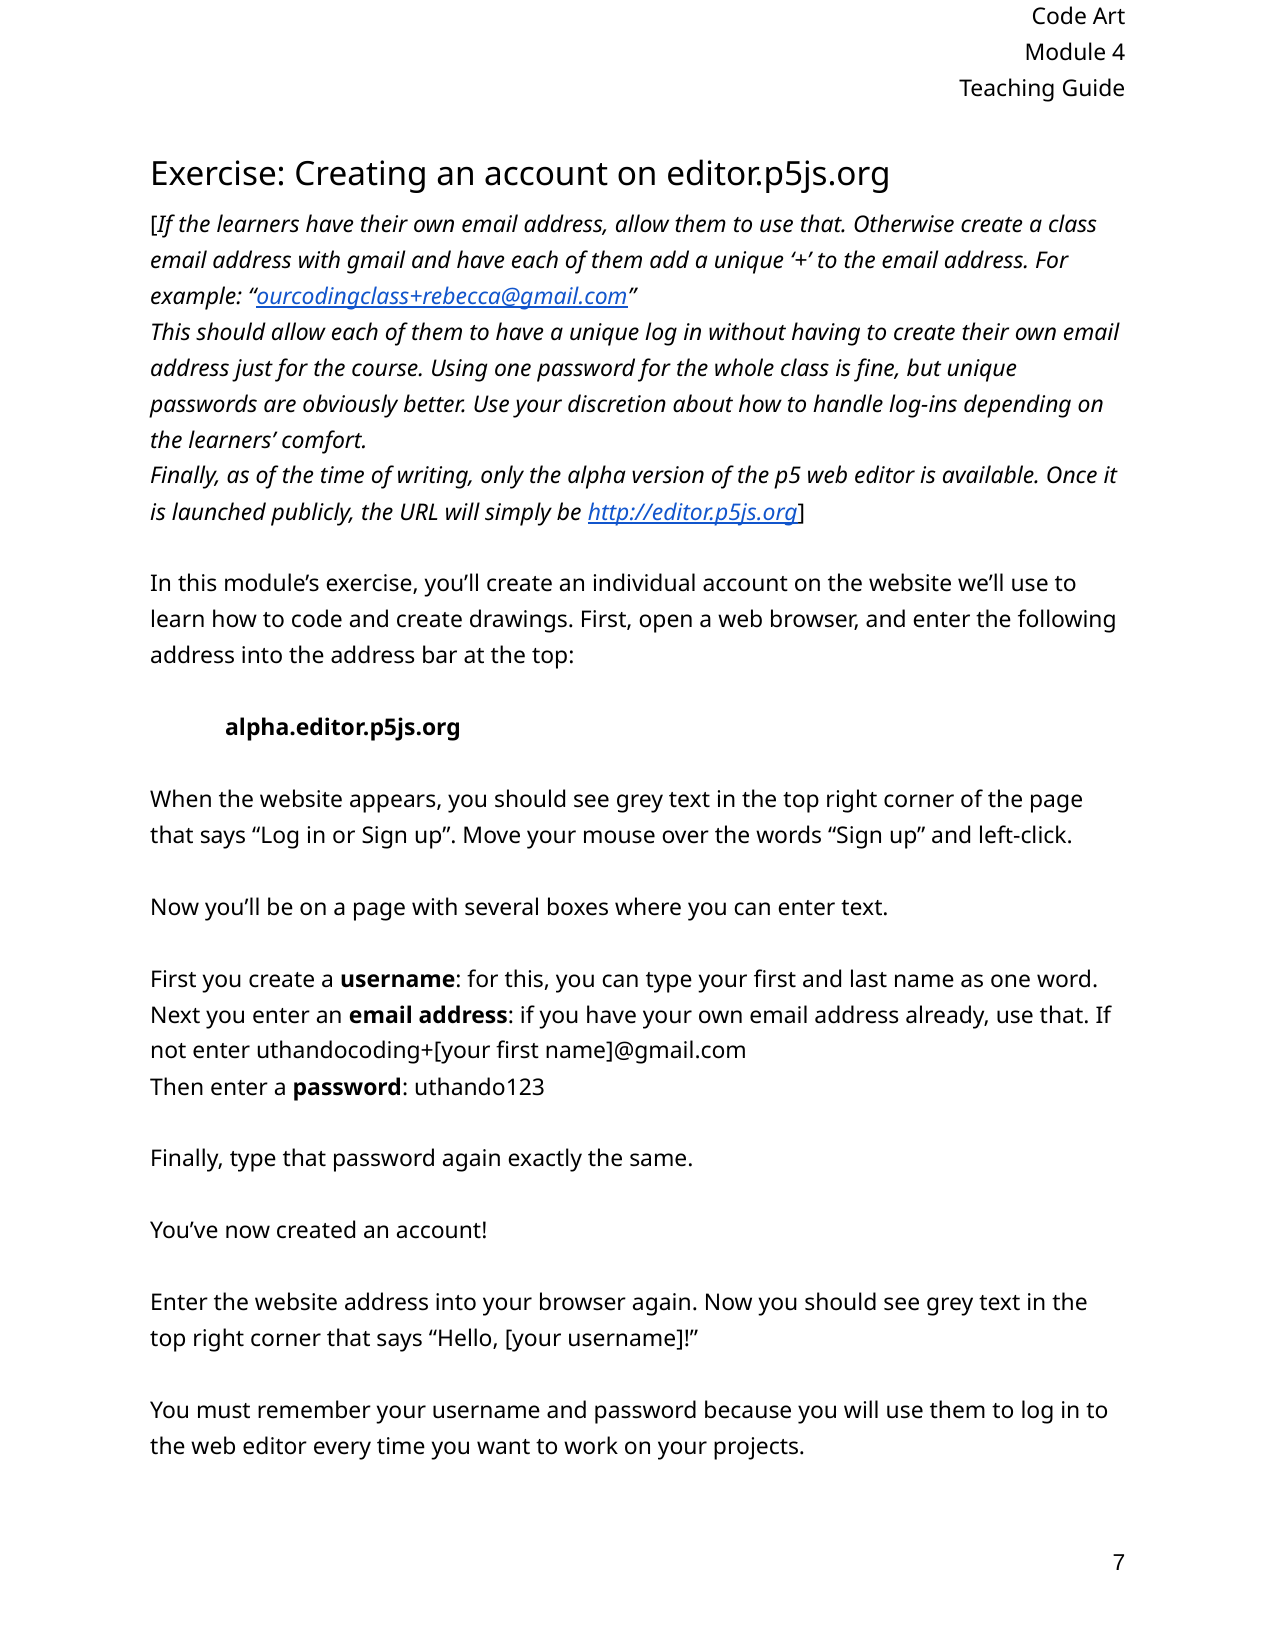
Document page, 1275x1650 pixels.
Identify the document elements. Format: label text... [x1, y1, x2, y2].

subtitle Exercise: Creating an account on editor.p5js.org [150, 150, 1125, 195]
text You’ve now created an account! [150, 1214, 1125, 1245]
text Enter the website address into your browser again. Now you should see grey text in the top right corner that says “Hello, [your username]!” [150, 1286, 1125, 1353]
text Next you enter an email address: if you have your own email address already, use that. If not enter uthandocoding+[your first name]@gmail.com [150, 998, 1125, 1066]
text You must remember your username and password because you will use them to log in to the web editor every time you want to work on your projects. [150, 1394, 1125, 1461]
text Then enter a password: uthando123 [150, 1070, 1125, 1102]
text alpha.editor.p5js.org [150, 711, 1125, 742]
text Now you’ll be on a page with several boxes where you can enter text. [150, 891, 1125, 922]
text Finally, as of the time of writing, only the alpha version of the p5 web editor is available. Once it is launched publicly, the URL will simply be http://editor.p5js.org] [150, 459, 1125, 527]
text Finally, type that password again exactly the same. [150, 1142, 1125, 1173]
text When the website appears, you should see grey text in the top right corner of the page that says “Log in or Sign up”. Move your mouse over the words “Sign up” and left-click. [150, 783, 1125, 850]
text This should allow each of them to have a unique log in without having to create their own email address just for the course. Using one password for the whole class is fine, but unique passwords are obviously better. Use your discretion about how to handle log-ins depending on the learners’ comfort. [150, 316, 1125, 455]
text First you create a username: for this, you can type your first and last name as one word. [150, 963, 1125, 994]
text In this module’s exercise, you’ll create an individual account on the website we’ll use to learn how to code and create drawings. First, open a web browser, and enter the following address into the address bar at the top: [150, 567, 1125, 670]
text [If the learners have their own email address, allow them to use that. Otherwise create a class email address with gmail and have each of them add a unique ‘+’ to the email address. For example: “ourcodingclass+rebecca@gmail.com” [150, 208, 1125, 311]
